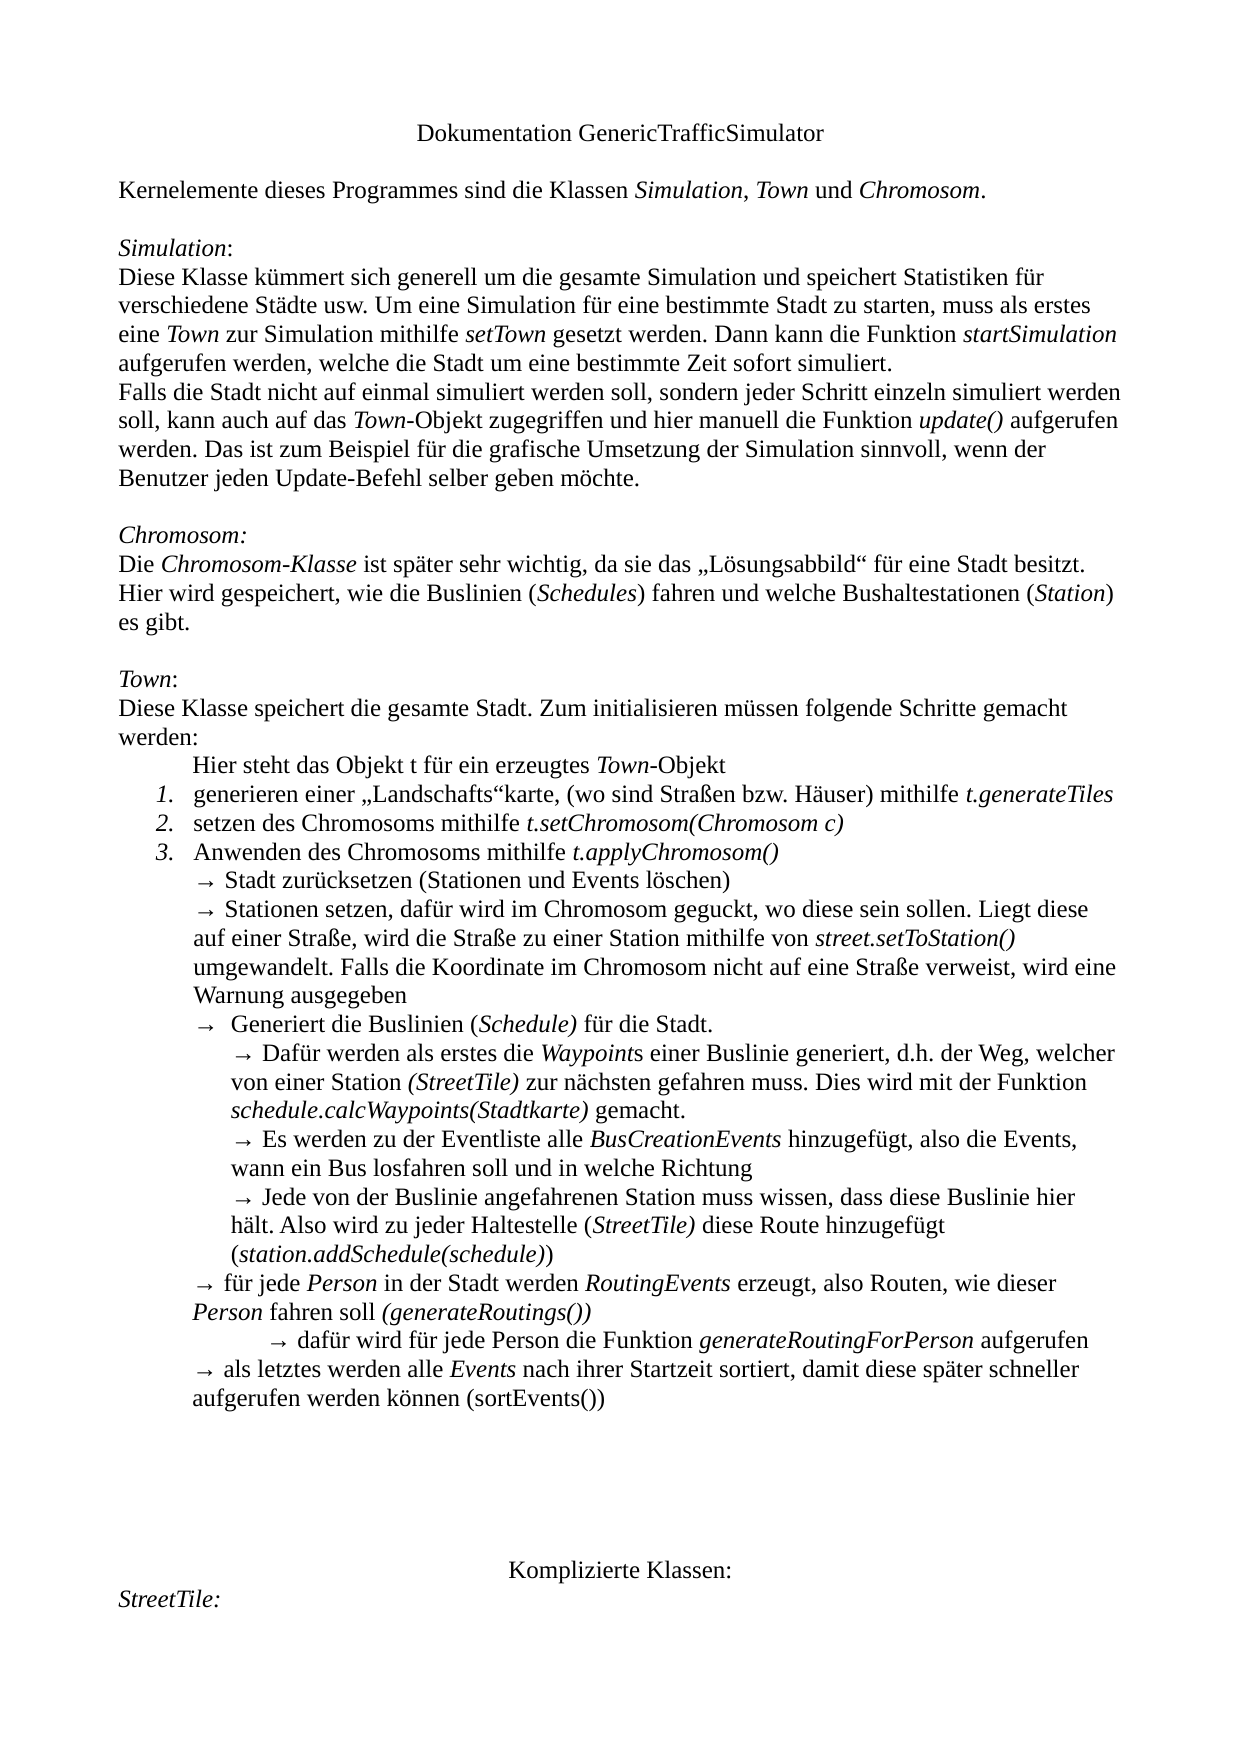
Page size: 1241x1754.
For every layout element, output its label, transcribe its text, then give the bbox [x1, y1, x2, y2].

text Diese Klasse kümmert sich generell um die gesamte Simulation und speichert Statistiken für verschiedene Städte usw. Um eine Simulation für eine bestimmte Stadt zu starten, muss als erstes eine Town zur Simulation mithilfe setTown gesetzt werden. Dann kann die Funktion startSimulation aufgerufen werden, welche die Stadt um eine bestimmte Zeit sofort simuliert. [118, 262, 1122, 377]
text Simulation: [118, 233, 1122, 262]
list → Jede von der Buslinie angefahrenen Station muss wissen, dass diese Buslinie hier hält. Also wird zu jeder Haltestelle (StreetTile) diese Route hinzugefügt (station.addSchedule(schedule)) [193, 1182, 1122, 1268]
list → Stationen setzen, dafür wird im Chromosom geguckt, wo diese sein sollen. Liegt diese auf einer Straße, wird die Straße zu einer Station mithilfe von street.setToStation() umgewandelt. Falls die Koordinate im Chromosom nicht auf eine Straße verweist, wird eine Warnung ausgegeben [156, 894, 1122, 1009]
text Dokumentation GenericTrafficSimulator [118, 118, 1122, 147]
text Diese Klasse speichert die gesamte Stadt. Zum initialisieren müssen folgende Schritte gemacht werden: [118, 693, 1122, 751]
text → dafür wird für jede Person die Funktion generateRoutingForPerson aufgerufen [118, 1326, 1122, 1354]
list Anwenden des Chromosoms mithilfe t.applyChromosom() [156, 837, 1122, 866]
list generieren einer „Landschafts“karte, (wo sind Straßen bzw. Häuser) mithilfe t.generateTiles [156, 779, 1122, 808]
text Hier steht das Objekt t für ein erzeugtes Town-Objekt [118, 751, 1122, 779]
text Town: [118, 664, 1122, 693]
text Komplizierte Klassen: [118, 1556, 1122, 1584]
list → Dafür werden als erstes die Waypoints einer Buslinie generiert, d.h. der Weg, welcher von einer Station (StreetTile) zur nächsten gefahren muss. Dies wird mit der Funktion schedule.calcWaypoints(Stadtkarte) gemacht. [193, 1038, 1122, 1124]
text Die Chromosom-Klasse ist später sehr wichtig, da sie das „Lösungsabbild“ für eine Stadt besitzt. Hier wird gespeichert, wie die Buslinien (Schedules) fahren und welche Bushaltestationen (Station) es gibt. [118, 549, 1122, 636]
list setzen des Chromosoms mithilfe t.setChromosom(Chromosom c) [156, 808, 1122, 837]
list → Es werden zu der Eventliste alle BusCreationEvents hinzugefügt, also die Events, wann ein Bus losfahren soll und in welche Richtung [193, 1124, 1122, 1182]
list → Generiert die Buslinien (Schedule) für die Stadt. [156, 1009, 1122, 1038]
text → für jede Person in der Stadt werden RoutingEvents erzeugt, also Routen, wie dieser Person fahren soll (generateRoutings()) [118, 1268, 1122, 1326]
text Chromosom: [118, 521, 1122, 549]
text StreetTile: [118, 1584, 1122, 1613]
list → Stadt zurücksetzen (Stationen und Events löschen) [156, 866, 1122, 894]
text Kernelemente dieses Programmes sind die Klassen Simulation, Town und Chromosom. [118, 176, 1122, 204]
text Falls die Stadt nicht auf einmal simuliert werden soll, sondern jeder Schritt einzeln simuliert werden soll, kann auch auf das Town-Objekt zugegriffen und hier manuell die Funktion update() aufgerufen werden. Das ist zum Beispiel für die grafische Umsetzung der Simulation sinnvoll, wenn der Benutzer jeden Update-Befehl selber geben möchte. [118, 377, 1122, 492]
text → als letztes werden alle Events nach ihrer Startzeit sortiert, damit diese später schneller aufgerufen werden können (sortEvents()) [118, 1354, 1122, 1412]
